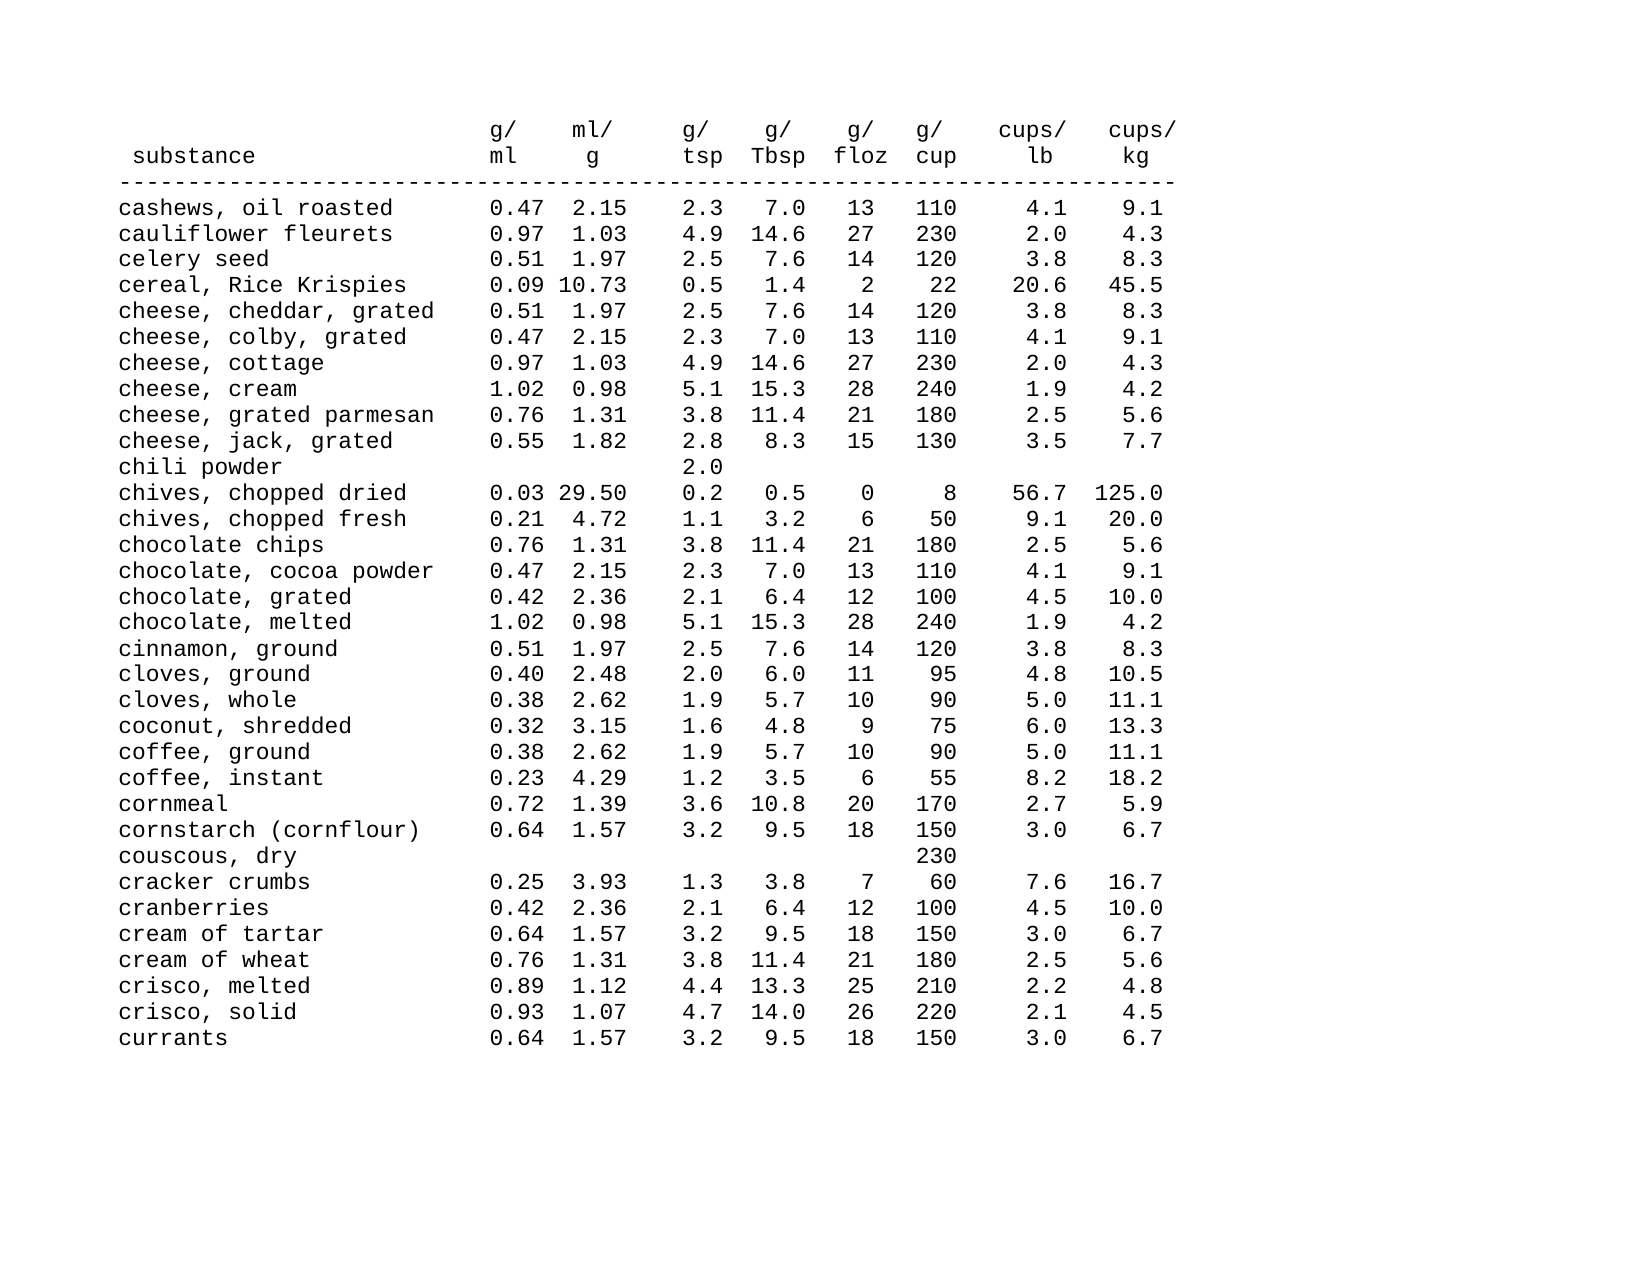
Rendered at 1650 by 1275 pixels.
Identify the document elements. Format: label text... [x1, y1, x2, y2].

text chocolate, cocoa powder 0.47 2.15 2.3 7.0 13 110 4.1 9.1 [118, 559, 1532, 585]
text chocolate, grated 0.42 2.36 2.1 6.4 12 100 4.5 10.0 [118, 585, 1532, 611]
text cream of wheat 0.76 1.31 3.8 11.4 21 180 2.5 5.6 [118, 948, 1532, 974]
text coffee, instant 0.23 4.29 1.2 3.5 6 55 8.2 18.2 [118, 767, 1532, 792]
text crisco, melted 0.89 1.12 4.4 13.3 25 210 2.2 4.8 [118, 974, 1532, 1000]
text coffee, ground 0.38 2.62 1.9 5.7 10 90 5.0 11.1 [118, 741, 1532, 767]
text cloves, ground 0.40 2.48 2.0 6.0 11 95 4.8 10.5 [118, 663, 1532, 689]
text cinnamon, ground 0.51 1.97 2.5 7.6 14 120 3.8 8.3 [118, 637, 1532, 663]
text crisco, solid 0.93 1.07 4.7 14.0 26 220 2.1 4.5 [118, 1000, 1532, 1026]
text cornstarch (cornflour) 0.64 1.57 3.2 9.5 18 150 3.0 6.7 [118, 818, 1532, 844]
text cheese, grated parmesan 0.76 1.31 3.8 11.4 21 180 2.5 5.6 [118, 403, 1532, 429]
text cheese, cream 1.02 0.98 5.1 15.3 28 240 1.9 4.2 [118, 377, 1532, 403]
text cheese, colby, grated 0.47 2.15 2.3 7.0 13 110 4.1 9.1 [118, 326, 1532, 352]
text chocolate chips 0.76 1.31 3.8 11.4 21 180 2.5 5.6 [118, 533, 1532, 559]
text chives, chopped fresh 0.21 4.72 1.1 3.2 6 50 9.1 20.0 [118, 507, 1532, 533]
text chili powder 2.0 [118, 455, 1532, 481]
text cauliflower fleurets 0.97 1.03 4.9 14.6 27 230 2.0 4.3 [118, 222, 1532, 248]
text couscous, dry 230 [118, 844, 1532, 870]
text g/ ml/ g/ g/ g/ g/ cups/ cups/ [118, 118, 1532, 144]
text currants 0.64 1.57 3.2 9.5 18 150 3.0 6.7 [118, 1026, 1532, 1052]
text cloves, whole 0.38 2.62 1.9 5.7 10 90 5.0 11.1 [118, 689, 1532, 715]
text cheese, jack, grated 0.55 1.82 2.8 8.3 15 130 3.5 7.7 [118, 429, 1532, 455]
text celery seed 0.51 1.97 2.5 7.6 14 120 3.8 8.3 [118, 248, 1532, 274]
text cheese, cheddar, grated 0.51 1.97 2.5 7.6 14 120 3.8 8.3 [118, 300, 1532, 326]
text substance ml g tsp Tbsp floz cup lb kg [118, 144, 1532, 170]
text cream of tartar 0.64 1.57 3.2 9.5 18 150 3.0 6.7 [118, 922, 1532, 948]
text cereal, Rice Krispies 0.09 10.73 0.5 1.4 2 22 20.6 45.5 [118, 274, 1532, 300]
text chocolate, melted 1.02 0.98 5.1 15.3 28 240 1.9 4.2 [118, 611, 1532, 637]
text cornmeal 0.72 1.39 3.6 10.8 20 170 2.7 5.9 [118, 792, 1532, 818]
text cheese, cottage 0.97 1.03 4.9 14.6 27 230 2.0 4.3 [118, 352, 1532, 377]
text cranberries 0.42 2.36 2.1 6.4 12 100 4.5 10.0 [118, 896, 1532, 922]
text coconut, shredded 0.32 3.15 1.6 4.8 9 75 6.0 13.3 [118, 715, 1532, 741]
text cashews, oil roasted 0.47 2.15 2.3 7.0 13 110 4.1 9.1 [118, 196, 1532, 222]
text chives, chopped dried 0.03 29.50 0.2 0.5 0 8 56.7 125.0 [118, 481, 1532, 507]
text cracker crumbs 0.25 3.93 1.3 3.8 7 60 7.6 16.7 [118, 870, 1532, 896]
text ----------------------------------------------------------------------------- [118, 170, 1532, 196]
